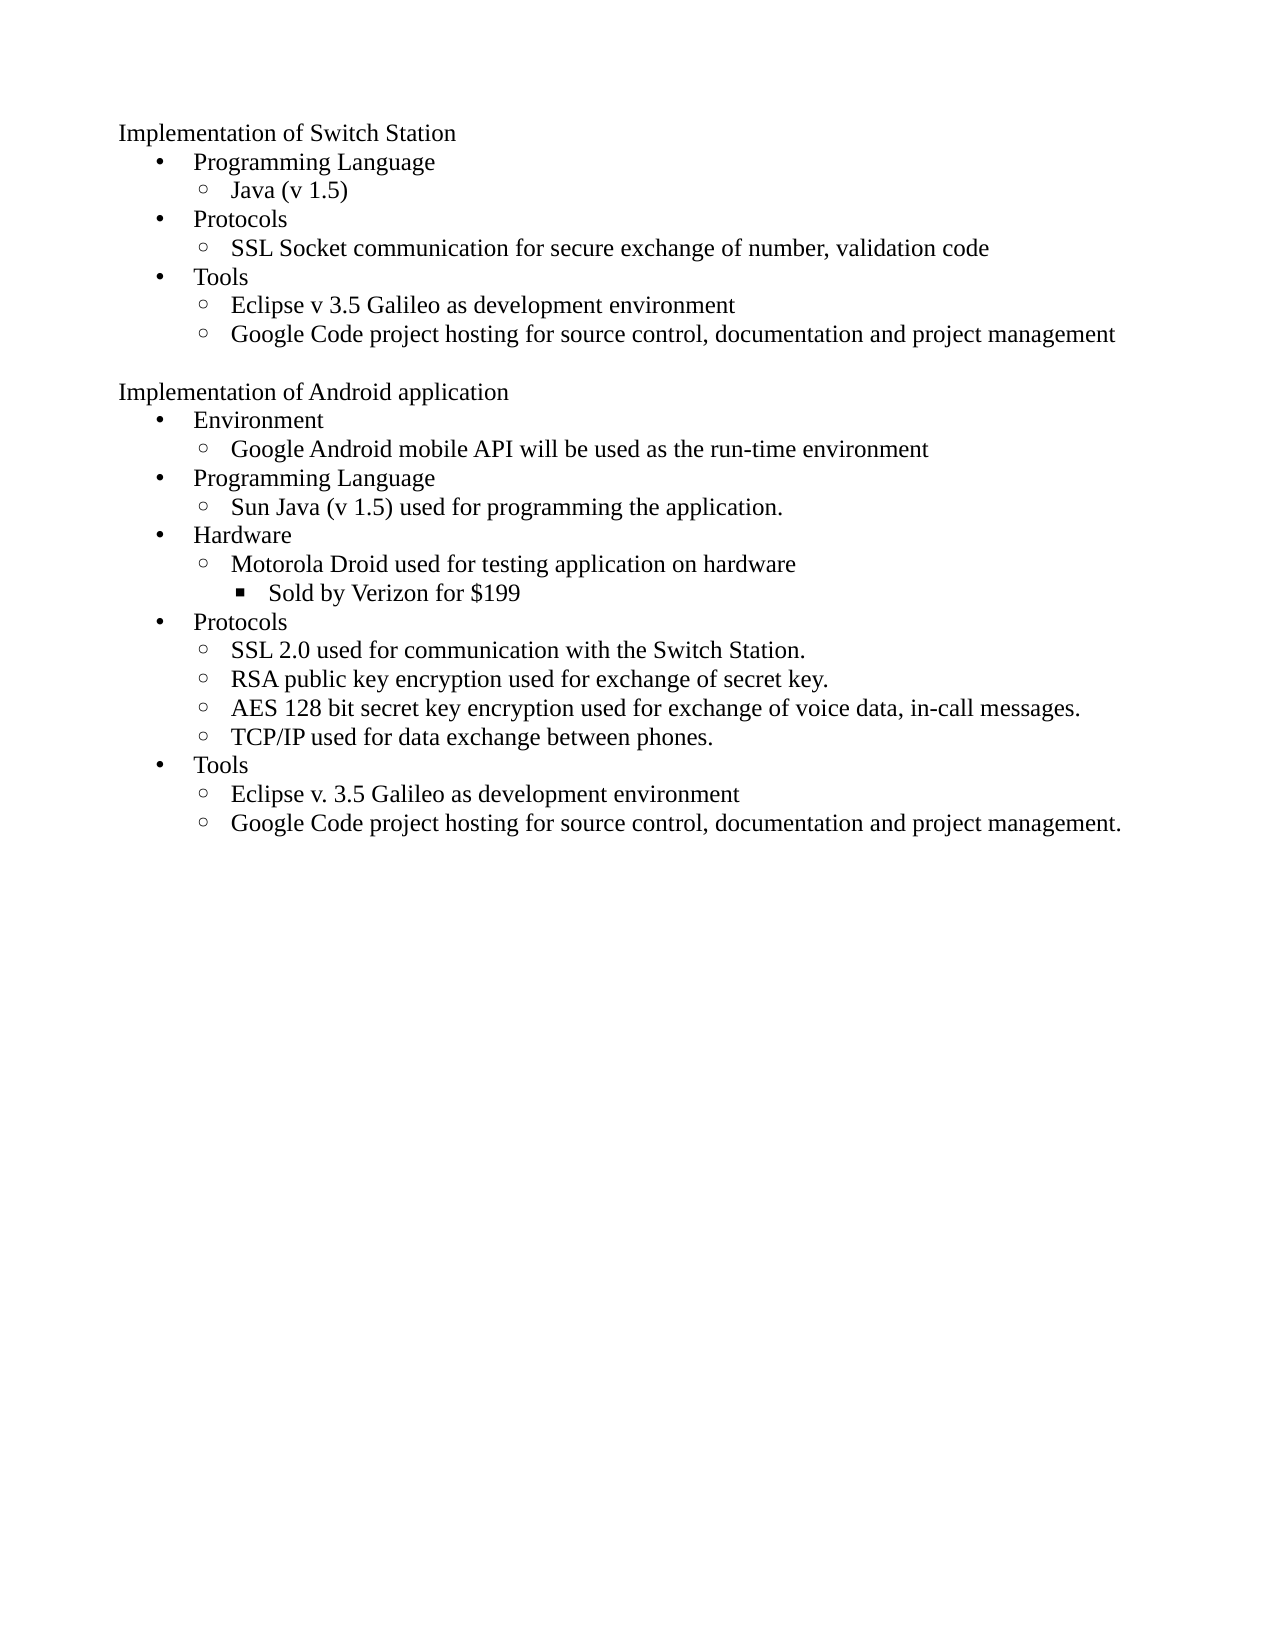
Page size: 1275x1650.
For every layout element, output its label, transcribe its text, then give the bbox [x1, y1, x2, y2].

list RSA public key encryption used for exchange of secret key. [193, 664, 1157, 693]
list Google Code project hosting for source control, documentation and project management. [193, 808, 1157, 837]
list SSL Socket communication for secure exchange of number, validation code [193, 233, 1157, 262]
list Sun Java (v 1.5) used for programming the application. [193, 492, 1157, 521]
list Protocols [156, 607, 1157, 636]
list Hardware [156, 521, 1157, 549]
list TCP/IP used for data exchange between phones. [193, 722, 1157, 751]
list Sold by Verizon for $199 [231, 578, 1157, 607]
list Programming Language [156, 463, 1157, 492]
text Implementation of Android application [118, 377, 1157, 406]
list Google Android mobile API will be used as the run-time environment [193, 434, 1157, 463]
list Eclipse v. 3.5 Galileo as development environment [193, 779, 1157, 808]
list Programming Language [156, 147, 1157, 176]
list Java (v 1.5) [193, 176, 1157, 204]
list Motorola Droid used for testing application on hardware [193, 549, 1157, 578]
list Eclipse v 3.5 Galileo as development environment [193, 291, 1157, 319]
list Tools [156, 751, 1157, 779]
list Tools [156, 262, 1157, 291]
list Environment [156, 406, 1157, 434]
text Implementation of Switch Station [118, 118, 1157, 147]
list Google Code project hosting for source control, documentation and project management [193, 319, 1157, 348]
list Protocols [156, 204, 1157, 233]
list AES 128 bit secret key encryption used for exchange of voice data, in-call messages. [193, 693, 1157, 722]
list SSL 2.0 used for communication with the Switch Station. [193, 636, 1157, 664]
